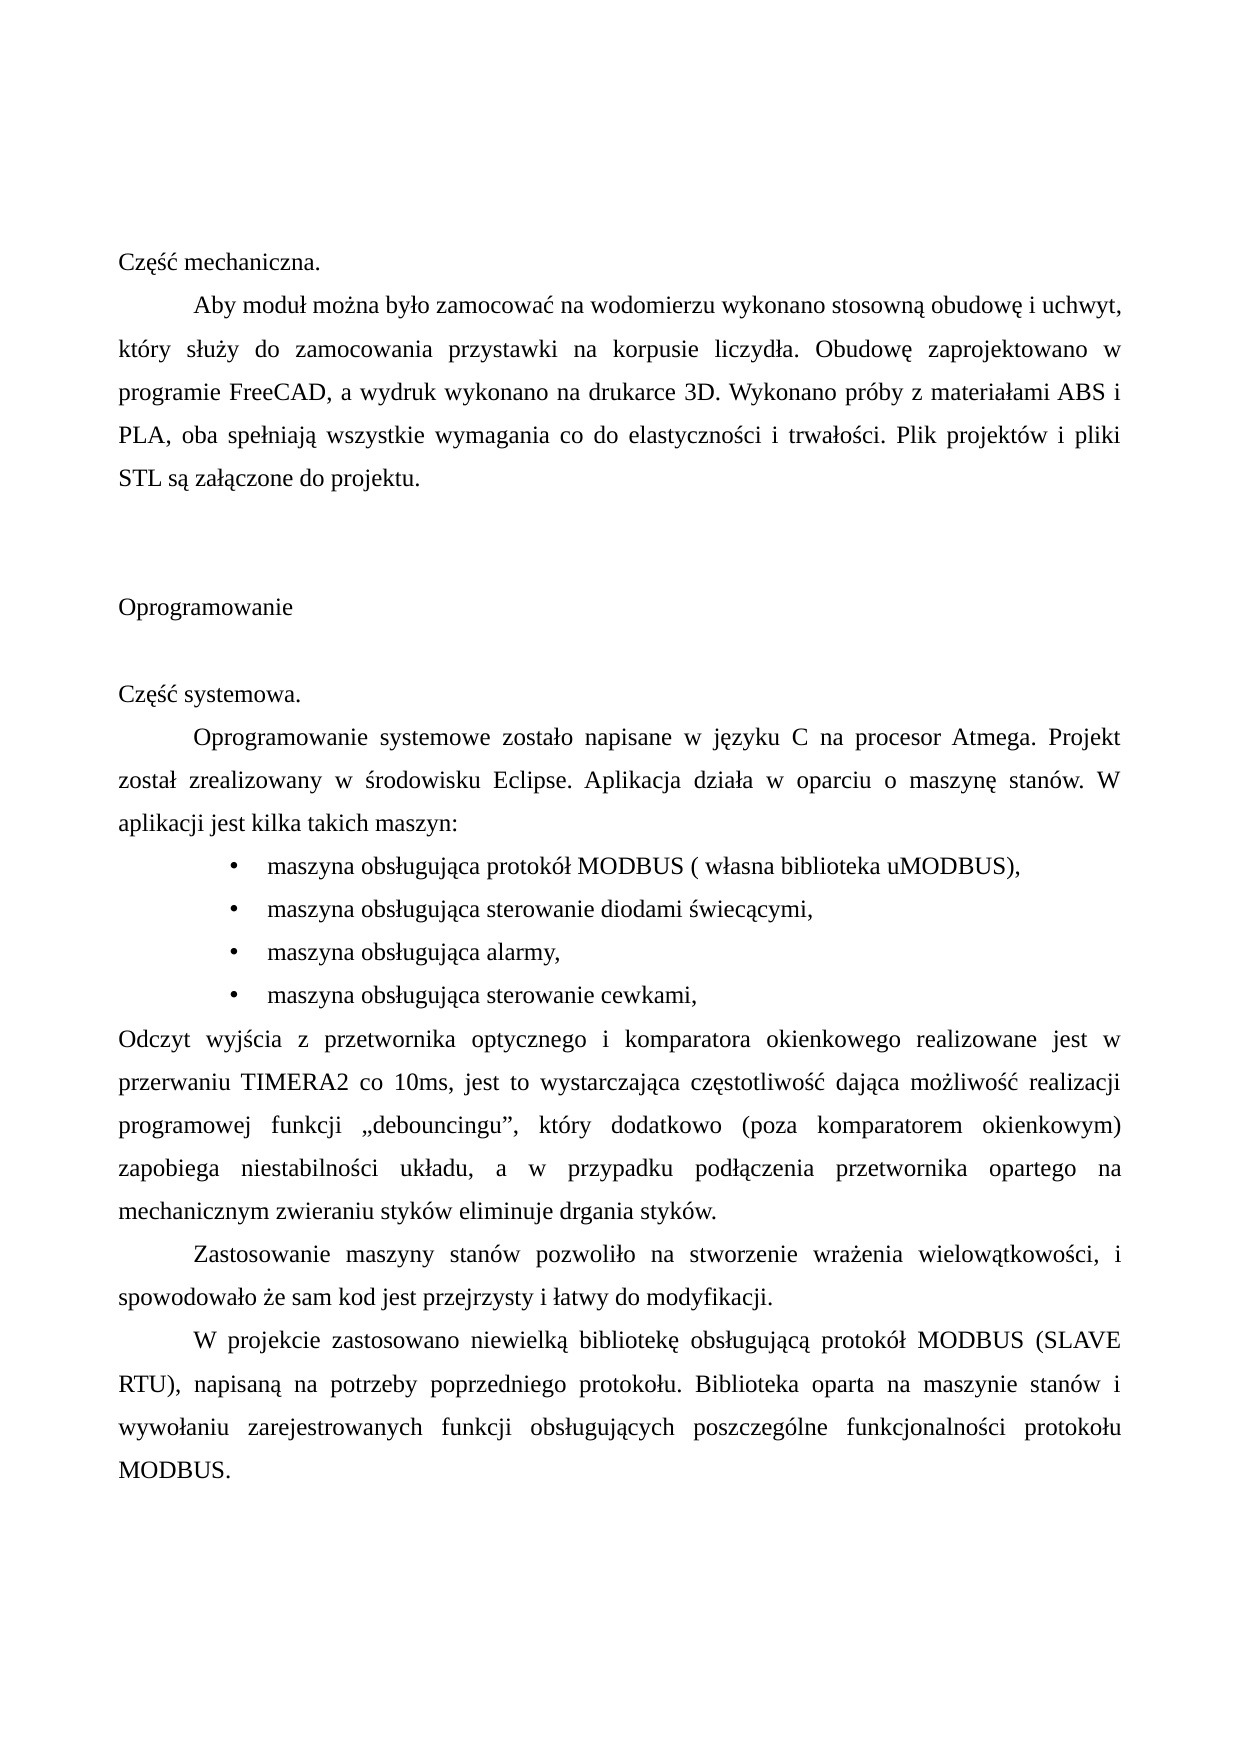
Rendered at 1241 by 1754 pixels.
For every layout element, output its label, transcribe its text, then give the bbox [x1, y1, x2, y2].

text Oprogramowanie [118, 592, 1122, 621]
text W projekcie zastosowano niewielką bibliotekę obsługującą protokół MODBUS (SLAVE RTU), napisaną na potrzeby poprzedniego protokołu. Biblioteka oparta na maszynie stanów i wywołaniu zarejestrowanych funkcji obsługujących poszczególne funkcjonalności protokołu MODBUS. [118, 1326, 1122, 1484]
text Część mechaniczna. [118, 247, 1122, 276]
text Oprogramowanie systemowe zostało napisane w języku C na procesor Atmega. Projekt został zrealizowany w środowisku Eclipse. Aplikacja działa w oparciu o maszynę stanów. W aplikacji jest kilka takich maszyn: [118, 722, 1122, 837]
text Zastosowanie maszyny stanów pozwoliło na stworzenie wrażenia wielowątkowości, i spowodowało że sam kod jest przejrzysty i łatwy do modyfikacji. [118, 1239, 1122, 1311]
list maszyna obsługująca sterowanie cewkami, [229, 981, 1122, 1009]
list maszyna obsługująca protokół MODBUS ( własna biblioteka uMODBUS), [229, 851, 1122, 880]
text Aby moduł można było zamocować na wodomierzu wykonano stosowną obudowę i uchwyt, który służy do zamocowania przystawki na korpusie liczydła. Obudowę zaprojektowano w programie FreeCAD, a wydruk wykonano na drukarce 3D. Wykonano próby z materiałami ABS i PLA, oba spełniają wszystkie wymagania co do elastyczności i trwałości. Plik projektów i pliki STL są załączone do projektu. [118, 291, 1122, 492]
text Odczyt wyjścia z przetwornika optycznego i komparatora okienkowego realizowane jest w przerwaniu TIMERA2 co 10ms, jest to wystarczająca częstotliwość dająca możliwość realizacji programowej funkcji „debouncingu”, który dodatkowo (poza komparatorem okienkowym) zapobiega niestabilności układu, a w przypadku podłączenia przetwornika opartego na mechanicznym zwieraniu styków eliminuje drgania styków. [118, 1024, 1122, 1225]
list maszyna obsługująca sterowanie diodami świecącymi, [229, 894, 1122, 923]
text Część systemowa. [118, 679, 1122, 707]
list maszyna obsługująca alarmy, [229, 937, 1122, 966]
